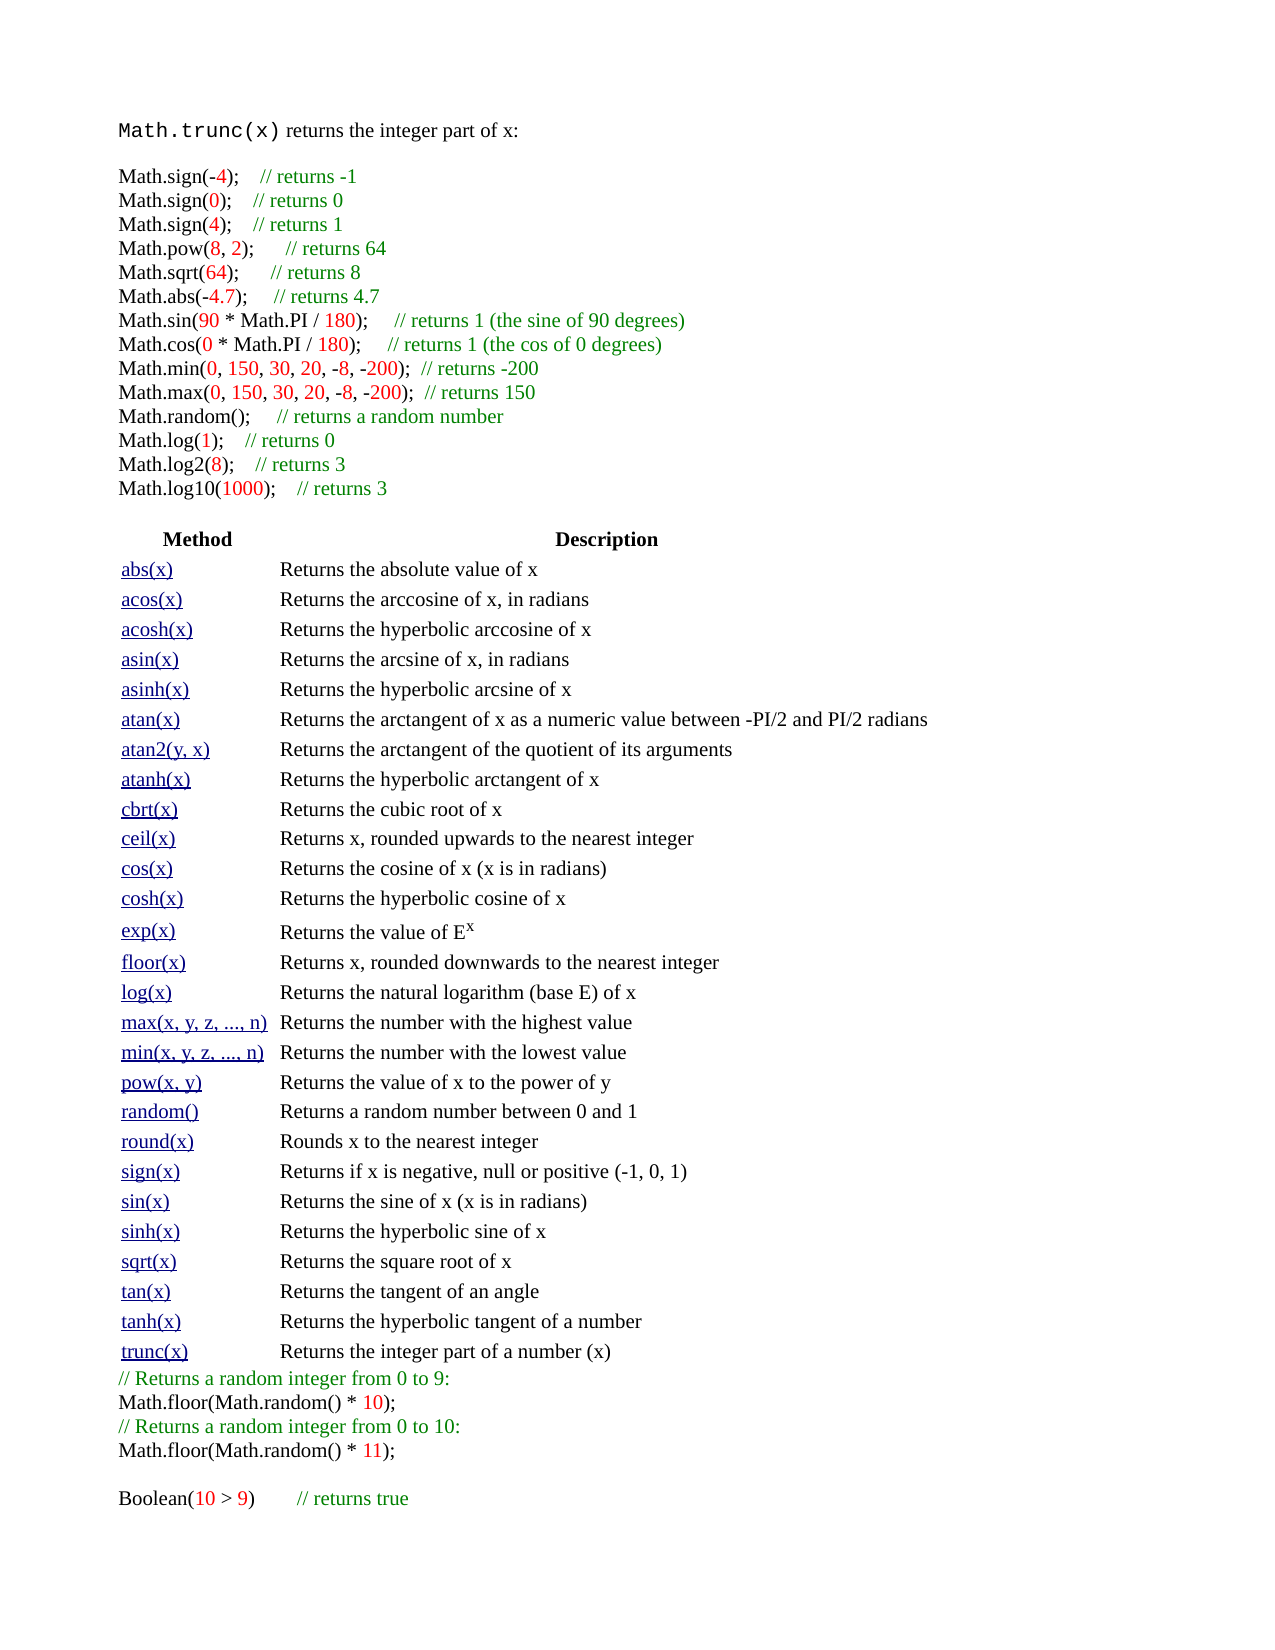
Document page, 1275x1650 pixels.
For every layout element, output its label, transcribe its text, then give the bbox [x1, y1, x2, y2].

table_cell Returns the value of x to the power of y [277, 1067, 937, 1097]
table_cell pow(x, y) [118, 1067, 277, 1097]
table_cell Returns if x is negative, null or positive (-1, 0, 1) [277, 1156, 937, 1186]
table_cell Returns the hyperbolic tangent of a number [277, 1306, 937, 1336]
table_cell atanh(x) [118, 764, 277, 793]
table_cell Returns the tangent of an angle [277, 1276, 937, 1306]
text Math.log(1); // returns 0 [118, 428, 1157, 452]
table_cell Returns the cosine of x (x is in radians) [277, 853, 937, 883]
table_cell cosh(x) [118, 883, 277, 913]
table_cell Returns the integer part of a number (x) [277, 1336, 937, 1366]
table_cell min(x, y, z, ..., n) [118, 1037, 277, 1067]
text Math.pow(8, 2); // returns 64 [118, 236, 1157, 260]
table_cell log(x) [118, 977, 277, 1007]
table_cell Rounds x to the nearest integer [277, 1126, 937, 1156]
text // Returns a random integer from 0 to 10: Math.floor(Math.random() * 11); [118, 1414, 1157, 1462]
table_cell Returns the hyperbolic arccosine of x [277, 614, 937, 644]
text Math.random(); // returns a random number [118, 404, 1157, 428]
text Math.cos(0 * Math.PI / 180); // returns 1 (the cos of 0 degrees) [118, 332, 1157, 356]
table_cell Returns x, rounded upwards to the nearest integer [277, 824, 937, 853]
text Math.sin(90 * Math.PI / 180); // returns 1 (the sine of 90 degrees) [118, 308, 1157, 332]
text // Returns a random integer from 0 to 9: Math.floor(Math.random() * 10); [118, 1366, 1157, 1414]
table_cell trunc(x) [118, 1336, 277, 1366]
table_cell Returns the hyperbolic sine of x [277, 1216, 937, 1246]
table_cell asinh(x) [118, 674, 277, 704]
table_cell Returns the arcsine of x, in radians [277, 644, 937, 674]
table_cell Returns the arctangent of x as a numeric value between -PI/2 and PI/2 radians [277, 704, 937, 734]
text Boolean(10 > 9) // returns true [118, 1486, 1157, 1510]
text Math.sqrt(64); // returns 8 [118, 260, 1157, 284]
table_cell tan(x) [118, 1276, 277, 1306]
table_cell Returns the hyperbolic arctangent of x [277, 764, 937, 793]
table_cell sign(x) [118, 1156, 277, 1186]
table_cell tanh(x) [118, 1306, 277, 1336]
table_cell acos(x) [118, 584, 277, 614]
table_cell Returns the square root of x [277, 1246, 937, 1276]
table_cell round(x) [118, 1126, 277, 1156]
text Math.log10(1000); // returns 3 [118, 476, 1157, 500]
table_cell Returns the number with the lowest value [277, 1037, 937, 1067]
table_cell Returns the cubic root of x [277, 794, 937, 823]
table_cell abs(x) [118, 554, 277, 584]
table_cell atan2(y, x) [118, 734, 277, 764]
text Math.sign(-4); // returns -1 Math.sign(0); // returns 0 Math.sign(4); // returns 1 [118, 163, 1157, 236]
table_cell Returns the sine of x (x is in radians) [277, 1186, 937, 1216]
table_cell ceil(x) [118, 824, 277, 853]
table_cell Returns the arctangent of the quotient of its arguments [277, 734, 937, 764]
text Math.log2(8); // returns 3 [118, 452, 1157, 476]
table_cell random() [118, 1097, 277, 1126]
text Math.min(0, 150, 30, 20, -8, -200); // returns -200 [118, 356, 1157, 380]
table_cell Returns the value of Ex [277, 913, 937, 947]
table_header Description [277, 525, 937, 554]
table_cell Returns the absolute value of x [277, 554, 937, 584]
table_cell max(x, y, z, ..., n) [118, 1007, 277, 1037]
table_cell Returns x, rounded downwards to the nearest integer [277, 947, 937, 977]
text Math.max(0, 150, 30, 20, -8, -200); // returns 150 [118, 380, 1157, 404]
table_cell Returns the hyperbolic cosine of x [277, 883, 937, 913]
table_cell atan(x) [118, 704, 277, 734]
table_cell sinh(x) [118, 1216, 277, 1246]
text Math.trunc(x) returns the integer part of x: [118, 118, 1157, 144]
table_cell floor(x) [118, 947, 277, 977]
text Math.abs(-4.7); // returns 4.7 [118, 284, 1157, 308]
table_cell exp(x) [118, 913, 277, 947]
table_cell acosh(x) [118, 614, 277, 644]
table_cell cos(x) [118, 853, 277, 883]
table_cell Returns a random number between 0 and 1 [277, 1097, 937, 1126]
table_cell asin(x) [118, 644, 277, 674]
table_cell Returns the hyperbolic arcsine of x [277, 674, 937, 704]
table_cell sqrt(x) [118, 1246, 277, 1276]
table_header Method [118, 525, 277, 554]
table_cell Returns the arccosine of x, in radians [277, 584, 937, 614]
table_cell sin(x) [118, 1186, 277, 1216]
table_cell Returns the number with the highest value [277, 1007, 937, 1037]
table_cell cbrt(x) [118, 794, 277, 823]
table_cell Returns the natural logarithm (base E) of x [277, 977, 937, 1007]
